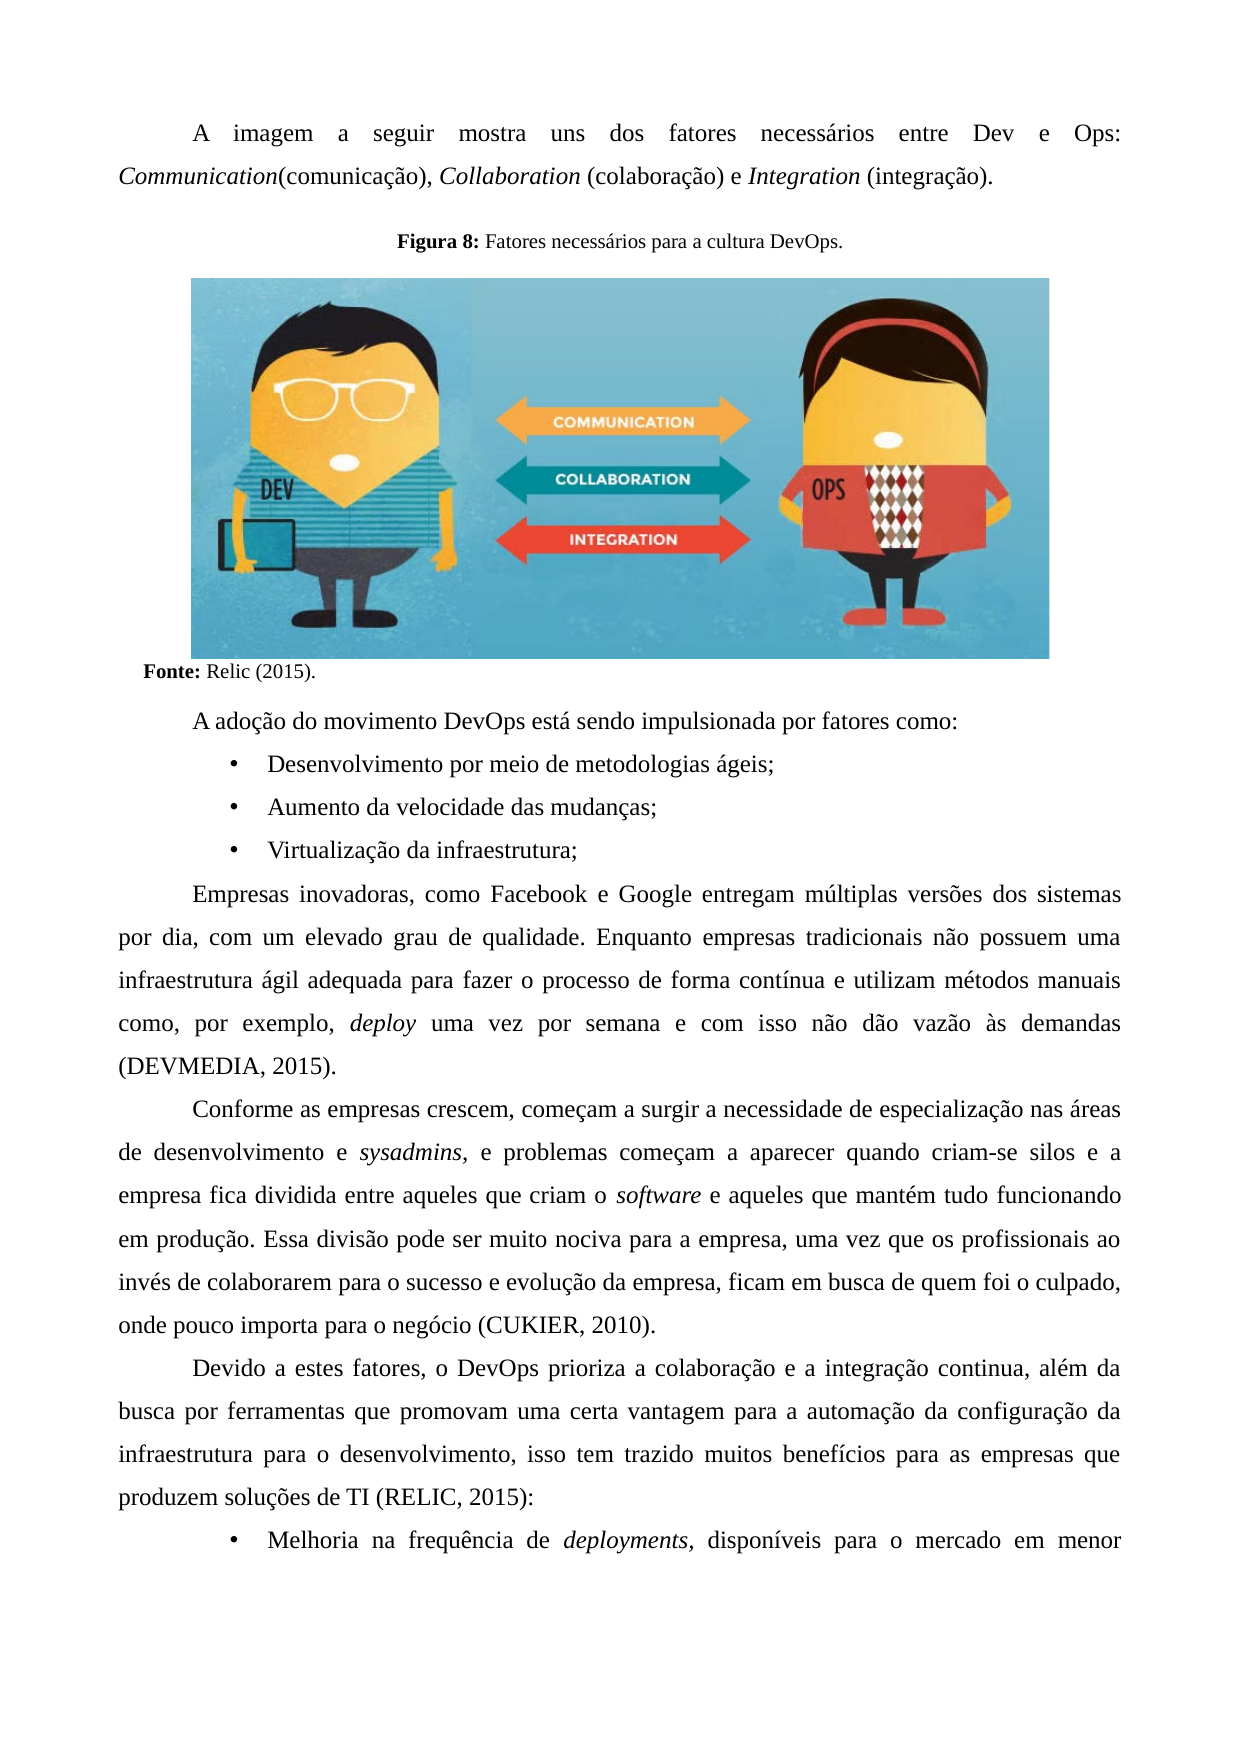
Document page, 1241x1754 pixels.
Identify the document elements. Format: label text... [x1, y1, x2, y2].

text Empresas inovadoras, como Facebook e Google entregam múltiplas versões dos sistemas por dia, com um elevado grau de qualidade. Enquanto empresas tradicionais não possuem uma infraestrutura ágil adequada para fazer o processo de forma contínua e utilizam métodos manuais como, por exemplo, deploy uma vez por semana e com isso não dão vazão às demandas (DEVMEDIA, 2015). [118, 879, 1122, 1080]
text Figura 8: Fatores necessários para a cultura DevOps. [143, 229, 1097, 253]
text Fonte: Relic (2015). [143, 278, 1097, 683]
text A adoção do movimento DevOps está sendo impulsionada por fatores como: [118, 204, 1122, 735]
picture [191, 278, 1050, 659]
text Devido a estes fatores, o DevOps prioriza a colaboração e a integração continua, além da busca por ferramentas que promovam uma certa vantagem para a automação da configuração da infraestrutura para o desenvolvimento, isso tem trazido muitos benefícios para as empresas que produzem soluções de TI (RELIC, 2015): [118, 1353, 1122, 1511]
text Conforme as empresas crescem, começam a surgir a necessidade de especialização nas áreas de desenvolvimento e sysadmins, e problemas começam a aparecer quando criam-se silos e a empresa fica dividida entre aqueles que criam o software e aqueles que mantém tudo funcionando em produção. Essa divisão pode ser muito nociva para a empresa, uma vez que os profissionais ao invés de colaborarem para o sucesso e evolução da empresa, ficam em busca de quem foi o culpado, onde pouco importa para o negócio (CUKIER, 2010). [118, 1094, 1122, 1339]
list Desenvolvimento por meio de metodologias ágeis; [229, 749, 1122, 778]
text A imagem a seguir mostra uns dos fatores necessários entre Dev e Ops: Communication(comunicação), Collaboration (colaboração) e Integration (integração). [118, 118, 1122, 190]
list Virtualização da infraestrutura; [229, 836, 1122, 864]
list Aumento da velocidade das mudanças; [229, 792, 1122, 821]
list Melhoria na frequência de deployments, disponíveis para o mercado em menor [229, 1526, 1122, 1554]
